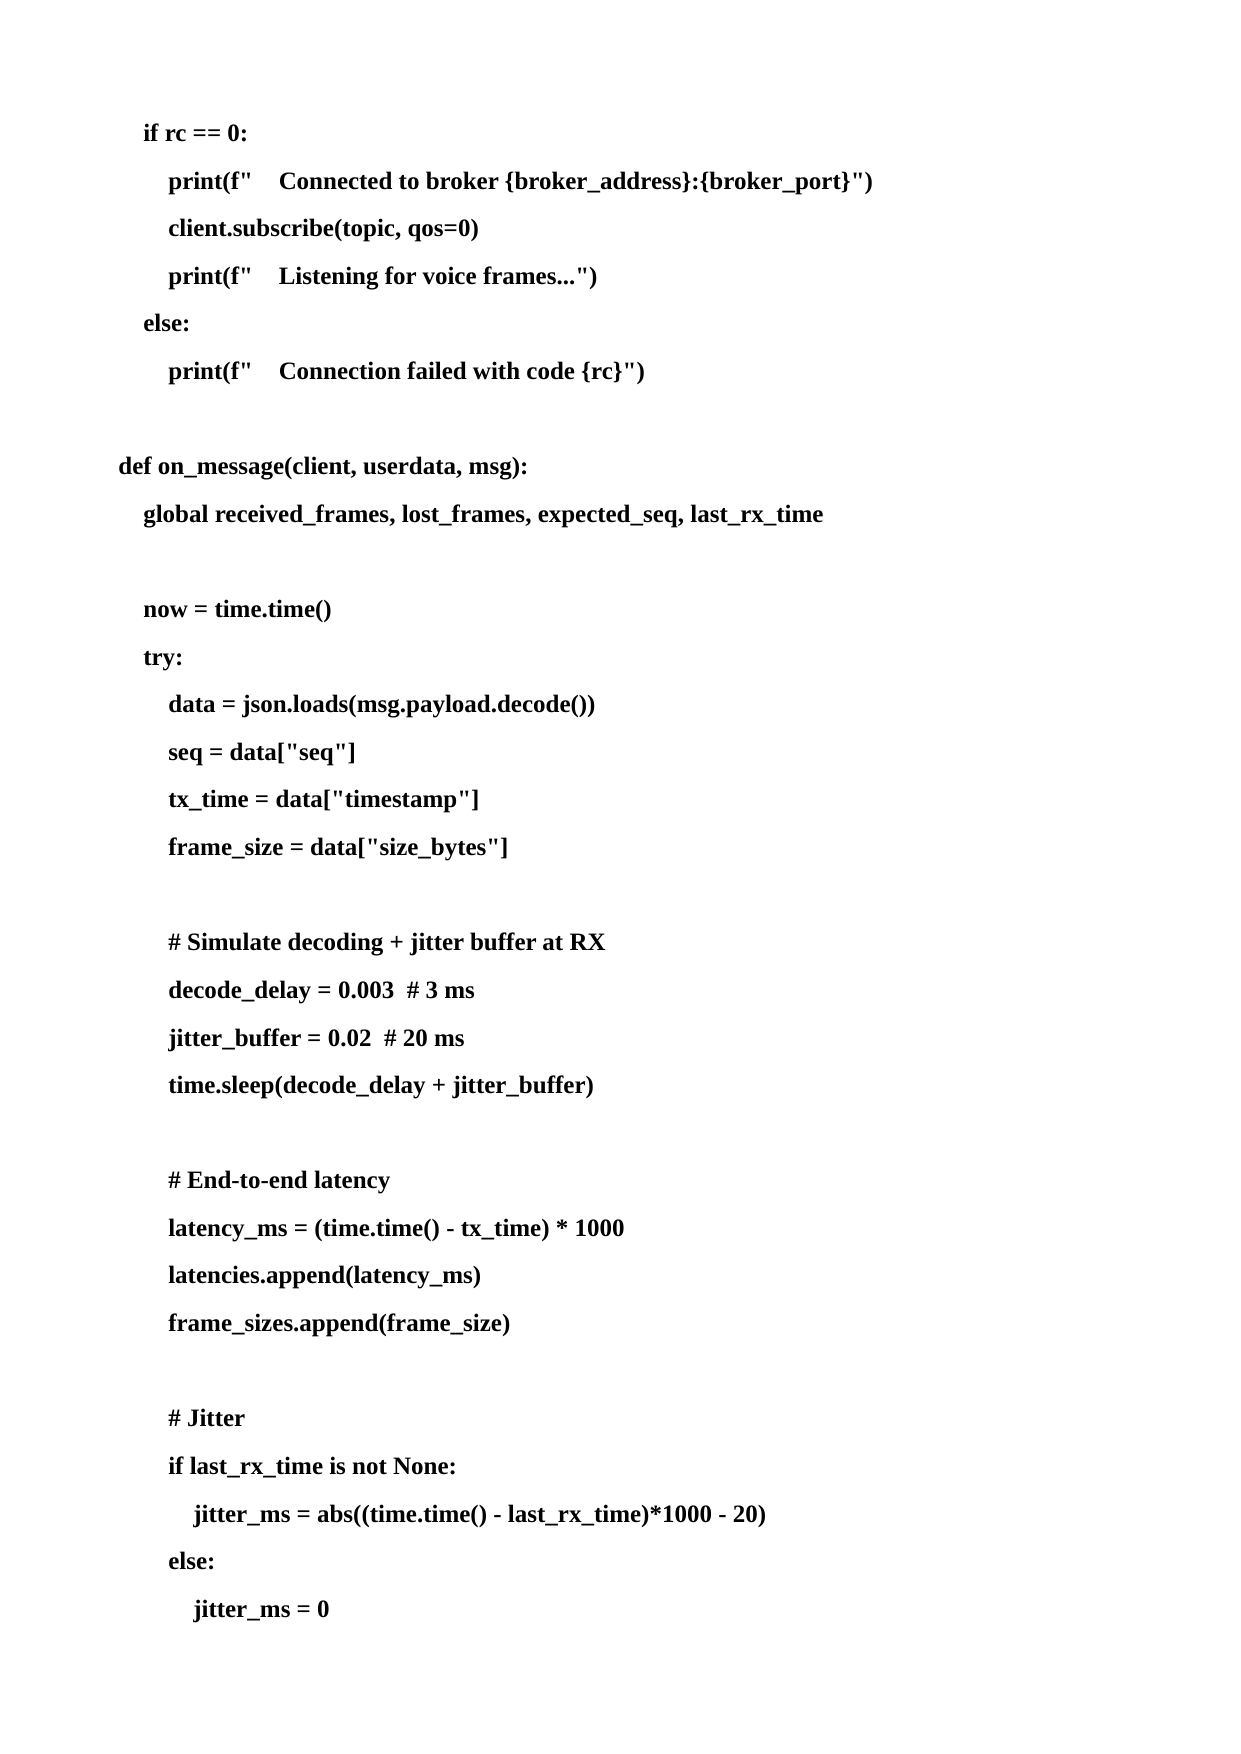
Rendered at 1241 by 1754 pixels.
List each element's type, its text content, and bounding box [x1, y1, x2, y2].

text # Jitter [118, 1403, 1122, 1432]
text else: [118, 308, 1122, 337]
text jitter_buffer = 0.02 # 20 ms [118, 1023, 1122, 1051]
text frame_size = data["size_bytes"] [118, 832, 1122, 861]
text data = json.loads(msg.payload.decode()) [118, 689, 1122, 718]
text try: [118, 642, 1122, 671]
text now = time.time() [118, 594, 1122, 623]
text seq = data["seq"] [118, 737, 1122, 766]
text if rc == 0: [118, 118, 1122, 147]
text print(f"✅ Connected to broker {broker_address}:{broker_port}") [118, 166, 1122, 194]
text # End-to-end latency [118, 1165, 1122, 1194]
text tx_time = data["timestamp"] [118, 784, 1122, 813]
text time.sleep(decode_delay + jitter_buffer) [118, 1070, 1122, 1099]
text decode_delay = 0.003 # 3 ms [118, 975, 1122, 1004]
text if last_rx_time is not None: [118, 1451, 1122, 1480]
text else: [118, 1546, 1122, 1575]
text print(f"❌ Connection failed with code {rc}") [118, 356, 1122, 385]
text frame_sizes.append(frame_size) [118, 1308, 1122, 1337]
text client.subscribe(topic, qos=0) [118, 213, 1122, 242]
text global received_frames, lost_frames, expected_seq, last_rx_time [118, 499, 1122, 528]
text jitter_ms = 0 [118, 1594, 1122, 1623]
text latency_ms = (time.time() - tx_time) * 1000 [118, 1213, 1122, 1242]
text def on_message(client, userdata, msg): [118, 451, 1122, 480]
text # Simulate decoding + jitter buffer at RX [118, 927, 1122, 956]
text latencies.append(latency_ms) [118, 1261, 1122, 1289]
text jitter_ms = abs((time.time() - last_rx_time)*1000 - 20) [118, 1499, 1122, 1527]
text print(f"📡 Listening for voice frames...") [118, 261, 1122, 290]
